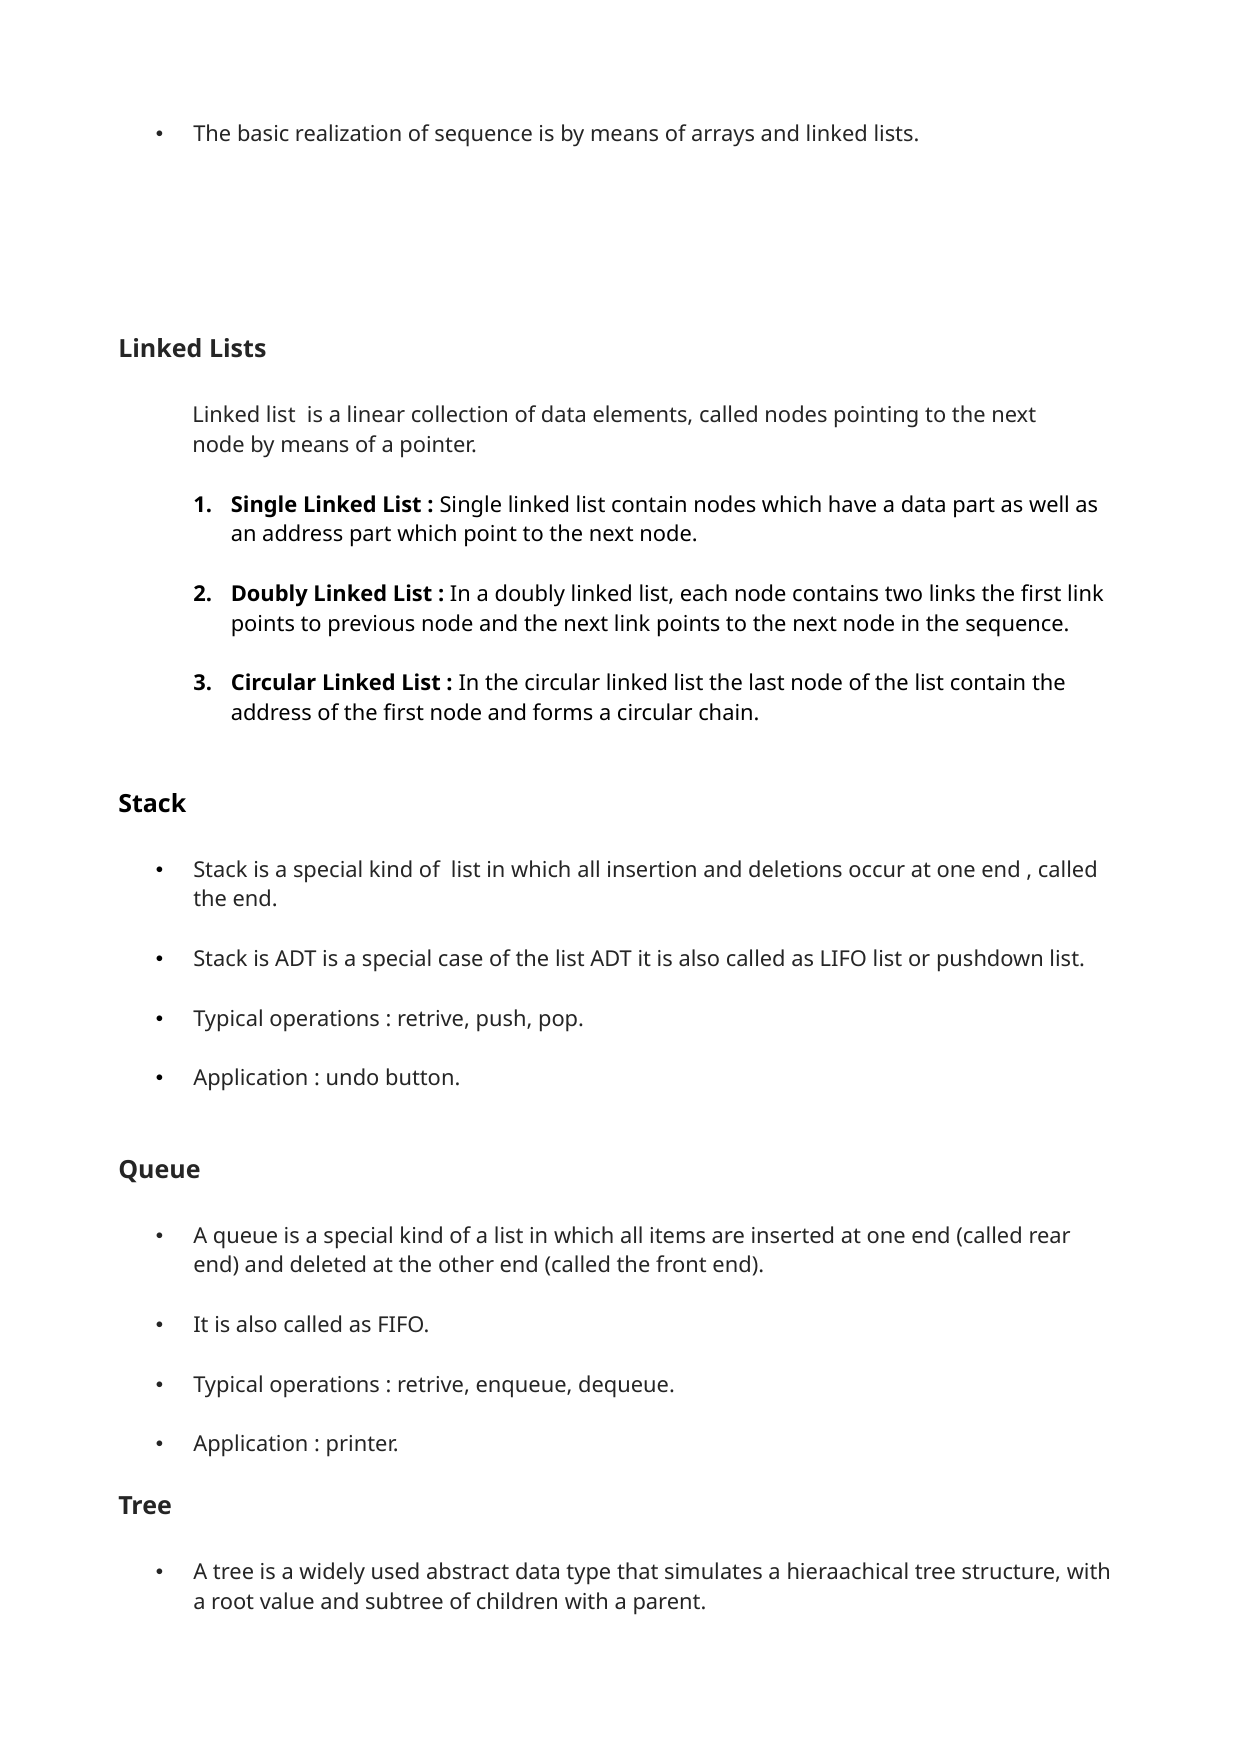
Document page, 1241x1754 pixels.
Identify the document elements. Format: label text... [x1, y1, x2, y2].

list Typical operations : retrive, push, pop. [156, 1002, 1122, 1032]
list Stack is ADT is a special case of the list ADT it is also called as LIFO list or pushdown list. [156, 943, 1122, 973]
text Queue [118, 1151, 1122, 1186]
text Linked list is a linear collection of data elements, called nodes pointing to the next node by means of a pointer. [118, 399, 1122, 459]
list Stack is a special kind of list in which all insertion and deletions occur at one end , called the end. [156, 853, 1122, 913]
list Typical operations : retrive, enqueue, dequeue. [156, 1368, 1122, 1398]
list It is also called as FIFO. [156, 1309, 1122, 1339]
text Linked Lists [118, 331, 1122, 365]
text Tree [118, 1488, 1122, 1522]
list The basic realization of sequence is by means of arrays and linked lists. [156, 118, 1122, 148]
list A tree is a widely used abstract data type that simulates a hieraachical tree structure, with a root value and subtree of children with a parent. [156, 1556, 1122, 1615]
list Application : undo button. [156, 1062, 1122, 1092]
list Single Linked List : Single linked list contain nodes which have a data part as well as an address part which point to the next node. [193, 488, 1122, 548]
list Circular Linked List : In the circular linked list the last node of the list contain the address of the first node and forms a circular chain. [193, 667, 1122, 727]
text Stack [118, 785, 1122, 819]
list Application : printer. [156, 1428, 1122, 1458]
list A queue is a special kind of a list in which all items are inserted at one end (called rear end) and deleted at the other end (called the front end). [156, 1219, 1122, 1279]
list Doubly Linked List : In a doubly linked list, each node contains two links the first link points to previous node and the next link points to the next node in the sequence. [193, 578, 1122, 637]
